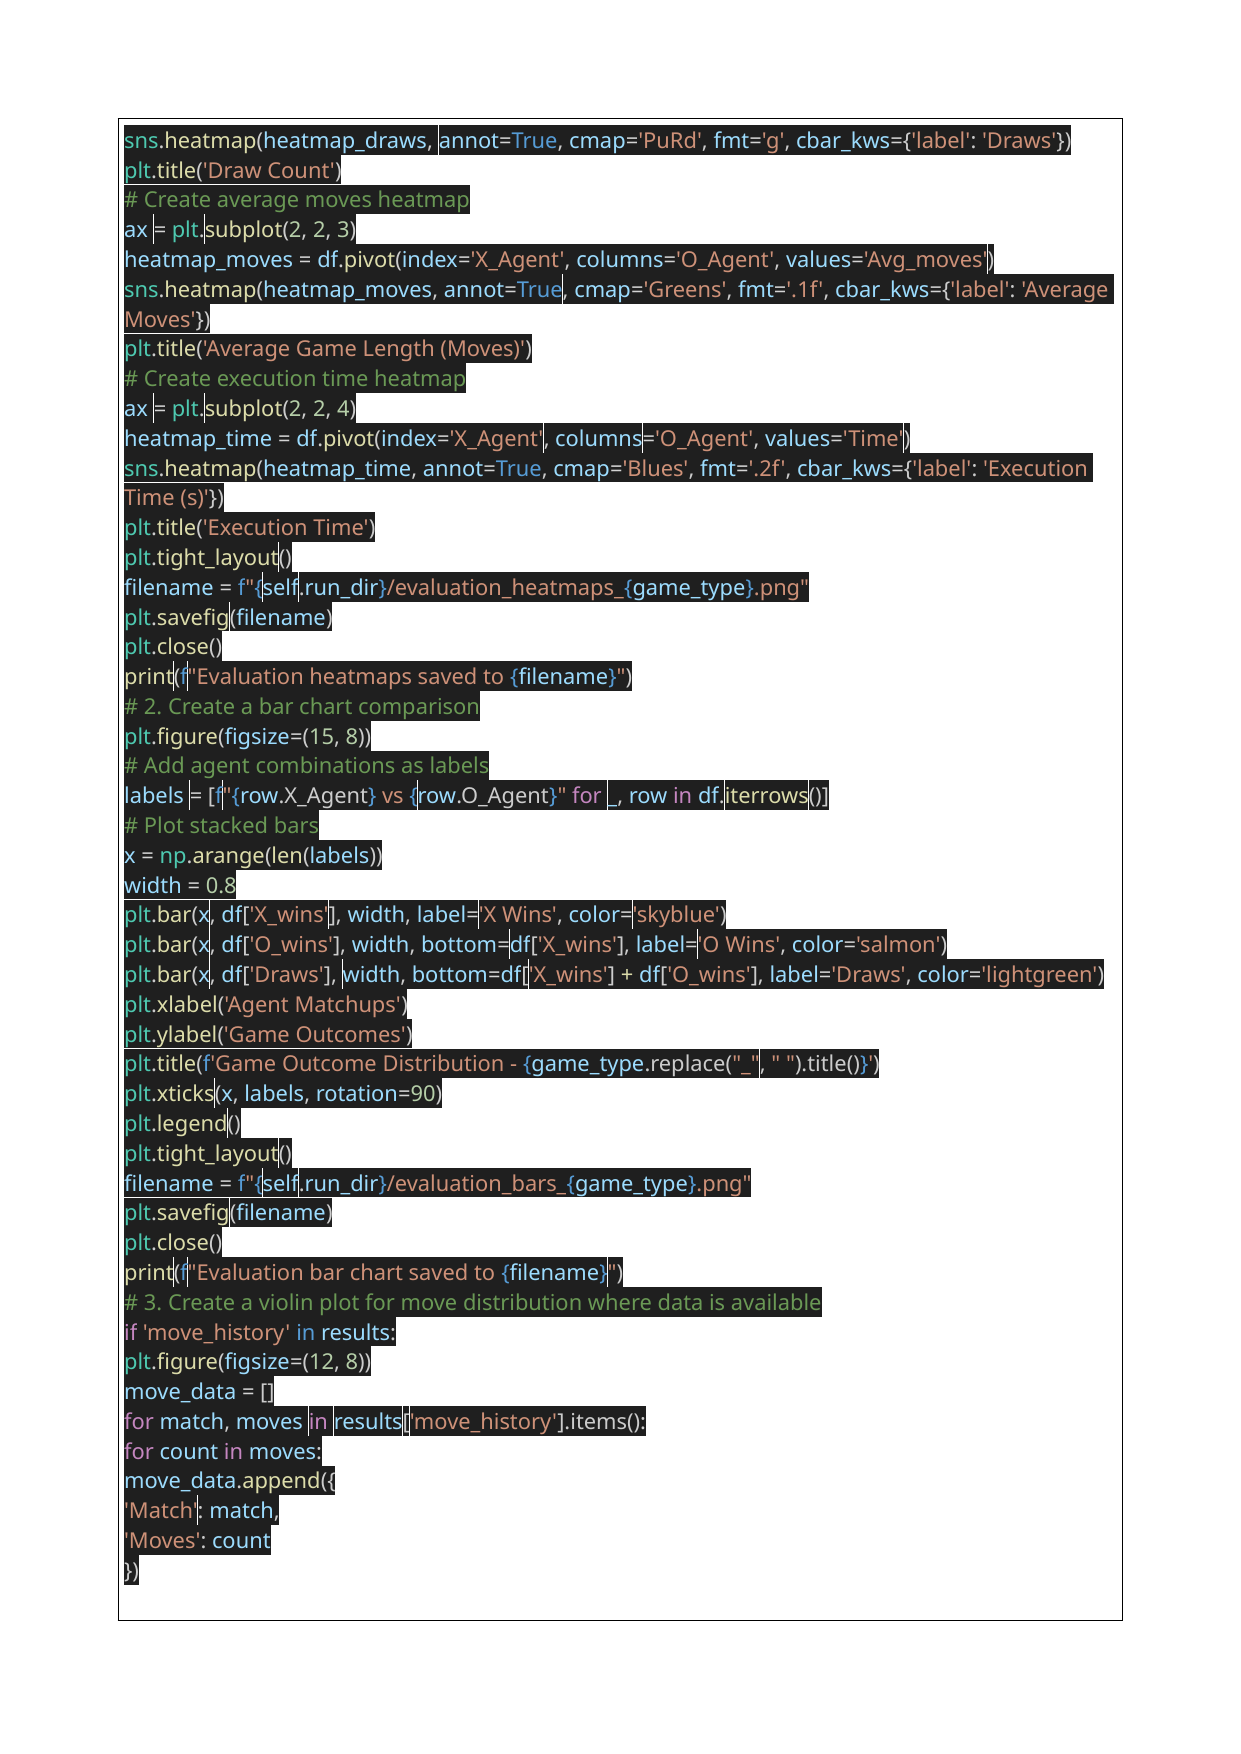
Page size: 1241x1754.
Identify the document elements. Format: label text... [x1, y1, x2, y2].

table_header sns.heatmap(heatmap_draws, annot=True, cmap='PuRd', fmt='g', cbar_kws={'label': 'Draws'}) plt.title('Draw Count') # Create average moves heatmap ax = plt.subplot(2, 2, 3) heatmap_moves = df.pivot(index='X_Agent', columns='O_Agent', values='Avg_moves') sns.heatmap(heatmap_moves, annot=True, cmap='Greens', fmt='.1f', cbar_kws={'label': 'Average Moves'}) plt.title('Average Game Length (Moves)') # Create execution time heatmap ax = plt.subplot(2, 2, 4) heatmap_time = df.pivot(index='X_Agent', columns='O_Agent', values='Time') sns.heatmap(heatmap_time, annot=True, cmap='Blues', fmt='.2f', cbar_kws={'label': 'Execution Time (s)'}) plt.title('Execution Time') plt.tight_layout() filename = f"{self.run_dir}/evaluation_heatmaps_{game_type}.png" plt.savefig(filename) plt.close() print(f"Evaluation heatmaps saved to {filename}") # 2. Create a bar chart comparison plt.figure(figsize=(15, 8)) # Add agent combinations as labels labels = [f"{row.X_Agent} vs {row.O_Agent}" for _, row in df.iterrows()] # Plot stacked bars x = np.arange(len(labels)) width = 0.8 plt.bar(x, df['X_wins'], width, label='X Wins', color='skyblue') plt.bar(x, df['O_wins'], width, bottom=df['X_wins'], label='O Wins', color='salmon') plt.bar(x, df['Draws'], width, bottom=df['X_wins'] + df['O_wins'], label='Draws', color='lightgreen') plt.xlabel('Agent Matchups') plt.ylabel('Game Outcomes') plt.title(f'Game Outcome Distribution - {game_type.replace("_", " ").title()}') plt.xticks(x, labels, rotation=90) plt.legend() plt.tight_layout() filename = f"{self.run_dir}/evaluation_bars_{game_type}.png" plt.savefig(filename) plt.close() print(f"Evaluation bar chart saved to {filename}") # 3. Create a violin plot for move distribution where data is available if 'move_history' in results: plt.figure(figsize=(12, 8)) move_data = [] for match, moves in results['move_history'].items(): for count in moves: move_data.append({ 'Match': match, 'Moves': count }) [119, 119, 1122, 1620]
